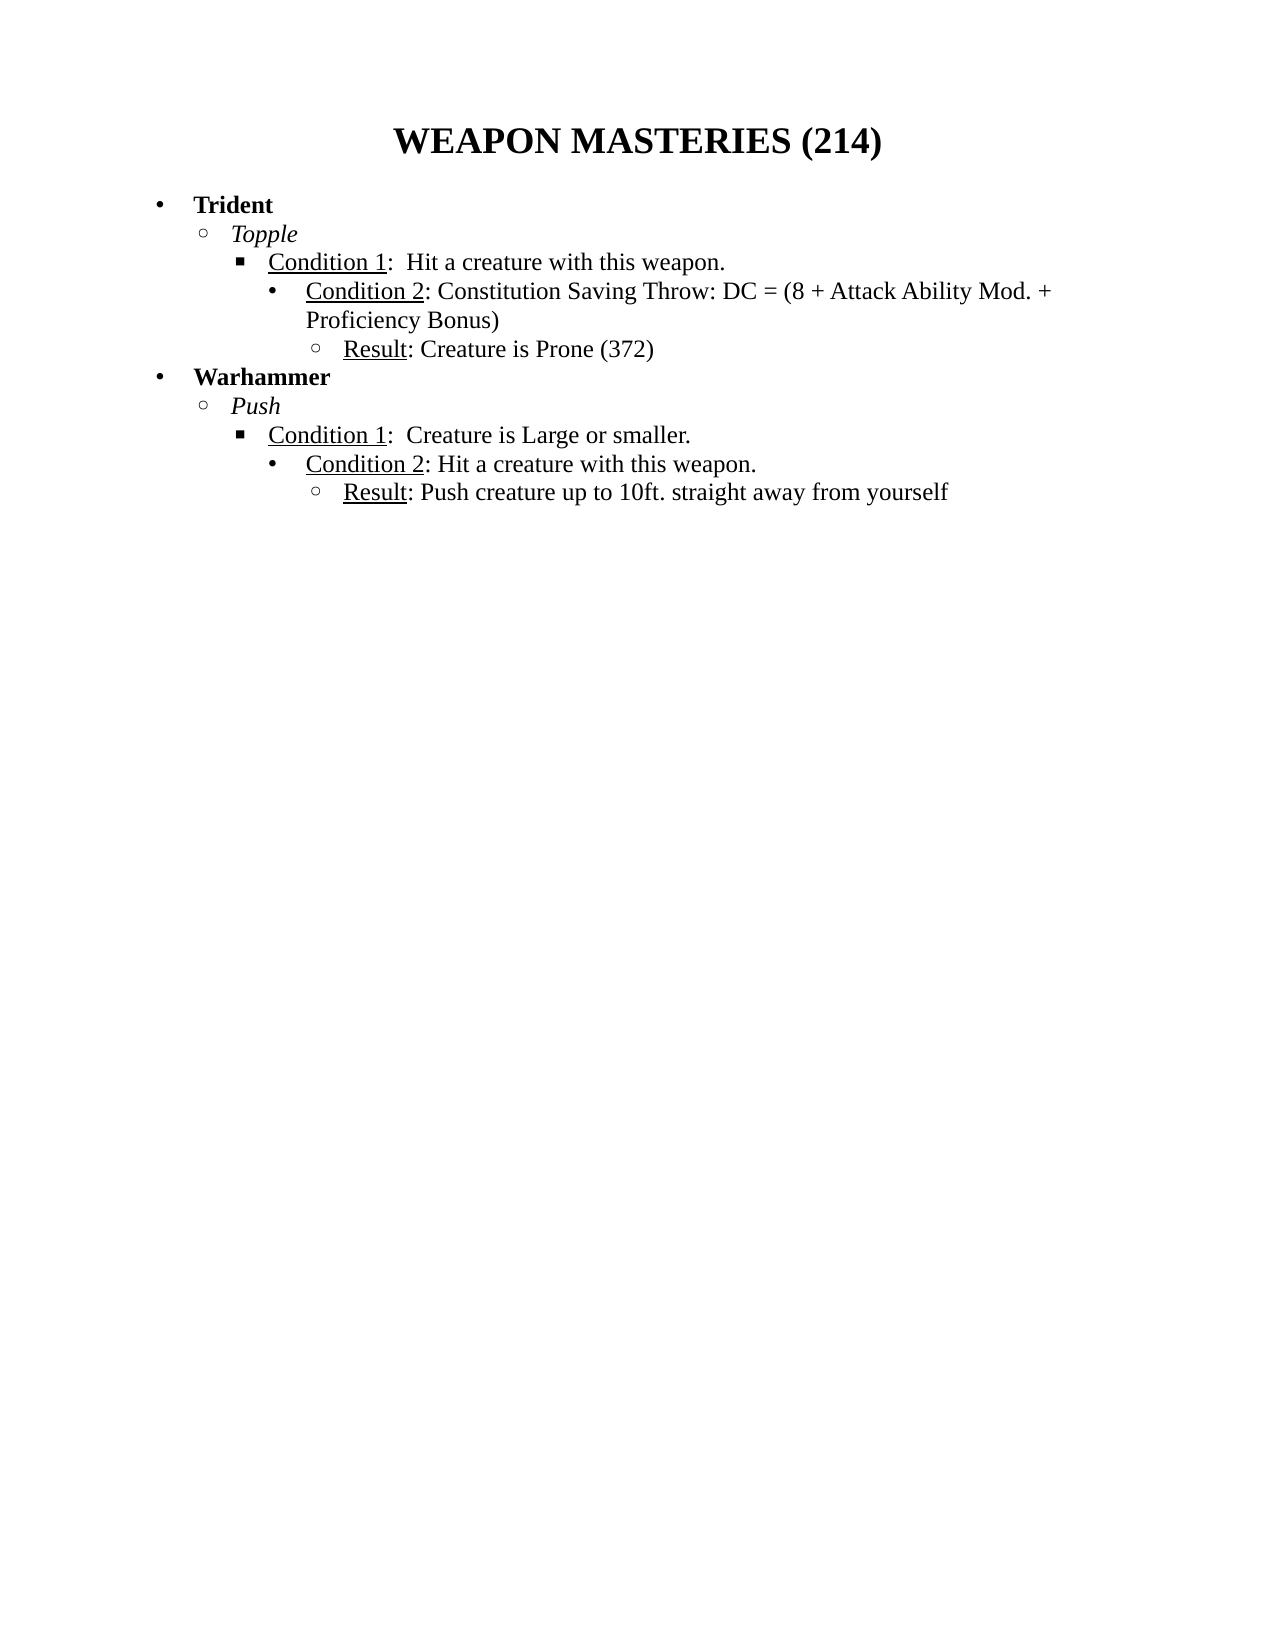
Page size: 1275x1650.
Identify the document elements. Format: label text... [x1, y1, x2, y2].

list Condition 2: Constitution Saving Throw: DC = (8 + Attack Ability Mod. + Proficiency Bonus) [268, 276, 1157, 334]
list Condition 1: Creature is Large or smaller. [231, 420, 1157, 449]
list Push [193, 391, 1157, 420]
text WEAPON MASTERIES (214) [118, 118, 1157, 161]
list Condition 1: Hit a creature with this weapon. [231, 247, 1157, 276]
list Trident [156, 190, 1157, 219]
list Result: Creature is Prone (372) [306, 334, 1157, 362]
list Warhammer [156, 362, 1157, 391]
list Topple [193, 219, 1157, 247]
list Condition 2: Hit a creature with this weapon. [268, 449, 1157, 477]
list Result: Push creature up to 10ft. straight away from yourself [306, 477, 1157, 506]
